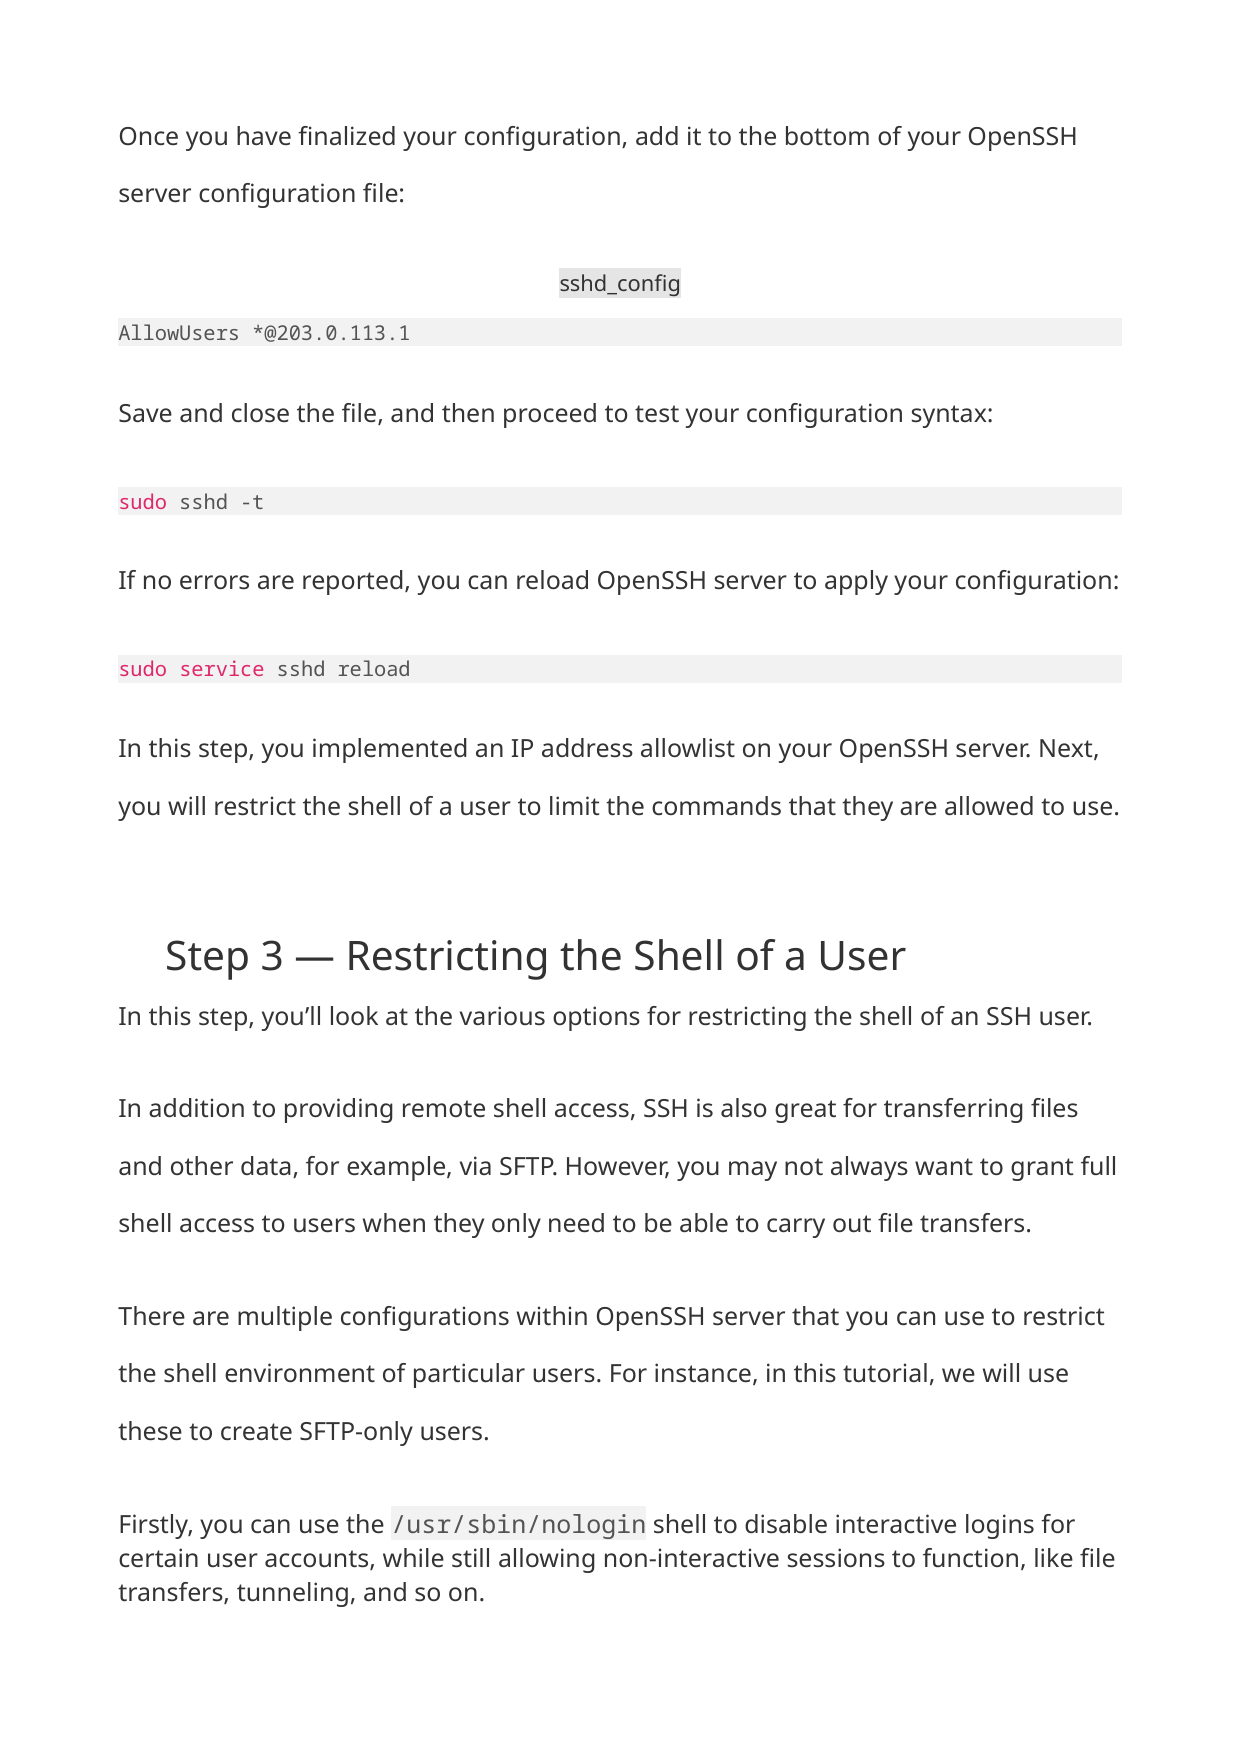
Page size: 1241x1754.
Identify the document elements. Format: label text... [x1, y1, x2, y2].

text In this step, you’ll look at the various options for restricting the shell of an SSH user. [118, 998, 1122, 1032]
text sshd_config [118, 268, 1122, 298]
text In this step, you implemented an IP address allowlist on your OpenSSH server. Next, you will restrict the shell of a user to limit the commands that they are allowed to use. [118, 730, 1122, 822]
subtitle Step 3 — Restricting the Shell of a User [165, 927, 1075, 982]
text sudo service sshd reload [118, 655, 1122, 683]
text AllowUsers *@203.0.113.1 [118, 318, 1122, 346]
text If no errors are reported, you can reload OpenSSH server to apply your configuration: [118, 563, 1122, 597]
text In addition to providing remote shell access, SSH is also great for transferring files and other data, for example, via SFTP. However, you may not always want to grant full shell access to users when they only need to be able to carry out file transfers. [118, 1090, 1122, 1240]
text Save and close the file, and then proceed to test your configuration syntax: [118, 395, 1122, 429]
text sudo sshd -t [118, 487, 1122, 515]
text There are multiple configurations within OpenSSH server that you can use to restrict the shell environment of particular users. For instance, in this tutorial, we will use these to create SFTP-only users. [118, 1298, 1122, 1448]
text Firstly, you can use the /usr/sbin/nologin shell to disable interactive logins for certain user accounts, while still allowing non-interactive sessions to function, like file transfers, tunneling, and so on. [118, 1506, 1122, 1609]
text Once you have finalized your configuration, add it to the bottom of your OpenSSH server configuration file: [118, 118, 1122, 210]
